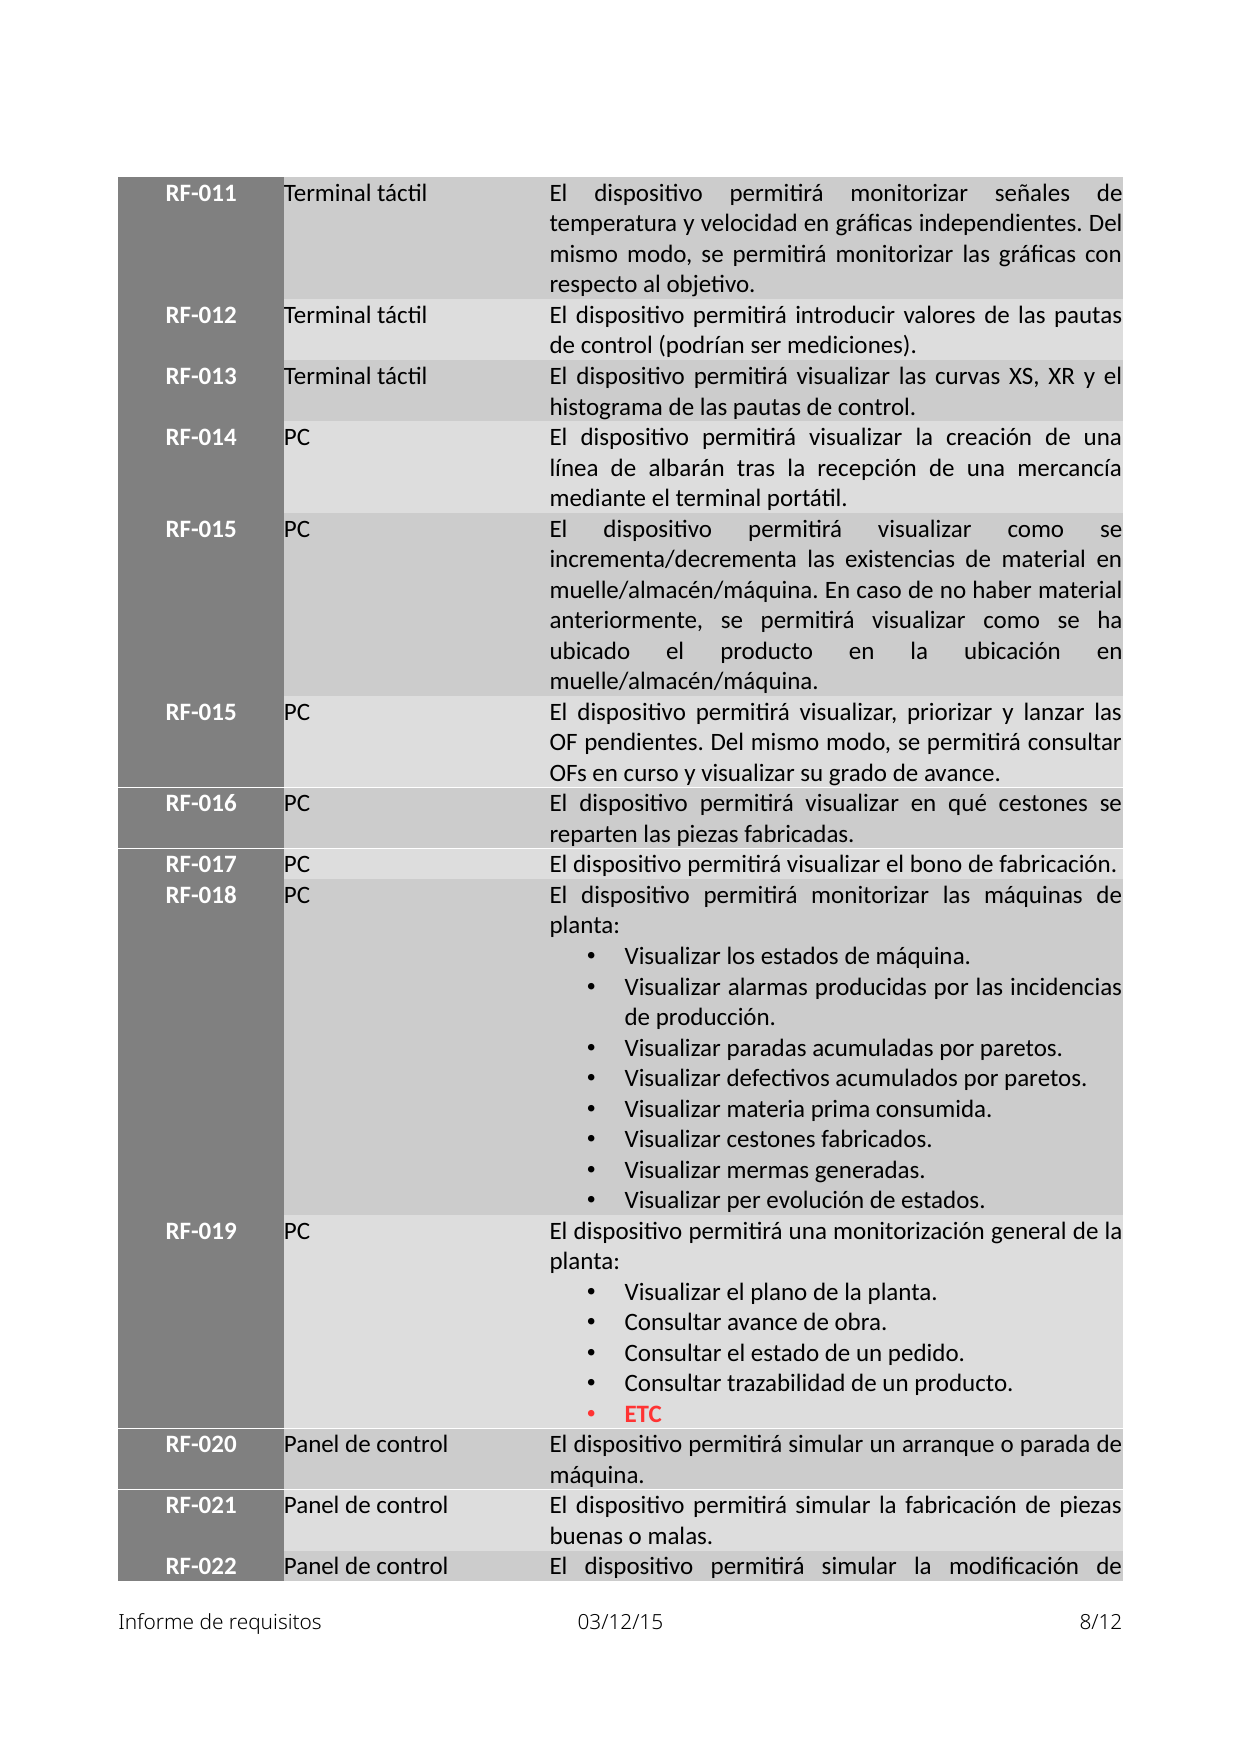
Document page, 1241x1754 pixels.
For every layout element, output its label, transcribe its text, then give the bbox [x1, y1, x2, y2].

table_cell PC [284, 1215, 549, 1428]
table_cell RF-015 [118, 696, 284, 787]
table_cell El dispositivo permitirá introducir valores de las pautas de control (podrían ser mediciones). [549, 299, 1123, 360]
table_cell El dispositivo permitirá monitorizar las máquinas de planta: Visualizar los estados de máquina. Visualizar alarmas producidas por las incidencias de producción. Visualizar paradas acumuladas por paretos. Visualizar defectivos acumulados por paretos. Visualizar materia prima consumida. Visualizar cestones fabricados. Visualizar mermas generadas. Visualizar per evolución de estados. [549, 879, 1123, 1215]
table_cell RF-016 [118, 788, 284, 848]
table_cell RF-017 [118, 849, 284, 879]
table_cell PC [284, 421, 549, 513]
table_cell RF-014 [118, 421, 284, 513]
table_cell RF-018 [118, 879, 284, 1215]
table_cell RF-020 [118, 1429, 284, 1489]
table_cell El dispositivo permitirá visualizar en qué cestones se reparten las piezas fabricadas. [549, 788, 1123, 848]
table_cell PC [284, 696, 549, 787]
table_cell PC [284, 513, 549, 696]
table_cell Panel de control [284, 1429, 549, 1489]
table_cell RF-022 [118, 1551, 284, 1581]
table_cell Terminal táctil [284, 360, 549, 421]
table_cell Panel de control [284, 1551, 549, 1581]
table_cell RF-013 [118, 360, 284, 421]
table_cell RF-012 [118, 299, 284, 360]
table_cell RF-021 [118, 1490, 284, 1551]
table_cell PC [284, 788, 549, 848]
table_cell El dispositivo permitirá monitorizar señales de temperatura y velocidad en gráficas independientes. Del mismo modo, se permitirá monitorizar las gráficas con respecto al objetivo. [549, 177, 1123, 299]
table_cell El dispositivo permitirá visualizar la creación de una línea de albarán tras la recepción de una mercancía mediante el terminal portátil. [549, 421, 1123, 513]
table_cell RF-015 [118, 513, 284, 696]
table_cell PC [284, 879, 549, 1215]
table_cell RF-011 [118, 177, 284, 299]
table_cell Panel de control [284, 1490, 549, 1551]
table_cell El dispositivo permitirá simular un arranque o parada de máquina. [549, 1429, 1123, 1489]
table_cell El dispositivo permitirá una monitorización general de la planta: Visualizar el plano de la planta. Consultar avance de obra. Consultar el estado de un pedido. Consultar trazabilidad de un producto. ETC [549, 1215, 1123, 1428]
table_cell El dispositivo permitirá visualizar como se incrementa/decrementa las existencias de material en muelle/almacén/máquina. En caso de no haber material anteriormente, se permitirá visualizar como se ha ubicado el producto en la ubicación en muelle/almacén/máquina. [549, 513, 1123, 696]
table_cell El dispositivo permitirá visualizar las curvas XS, XR y el histograma de las pautas de control. [549, 360, 1123, 421]
table_cell Terminal táctil [284, 299, 549, 360]
table_cell El dispositivo permitirá simular la fabricación de piezas buenas o malas. [549, 1490, 1123, 1551]
table_cell Terminal táctil [284, 177, 549, 299]
table_cell PC [284, 849, 549, 879]
table_cell El dispositivo permitirá simular la modificación de [549, 1551, 1123, 1581]
table_cell El dispositivo permitirá visualizar el bono de fabricación. [549, 849, 1123, 879]
table_cell El dispositivo permitirá visualizar, priorizar y lanzar las OF pendientes. Del mismo modo, se permitirá consultar OFs en curso y visualizar su grado de avance. [549, 696, 1123, 787]
table_cell RF-019 [118, 1215, 284, 1428]
